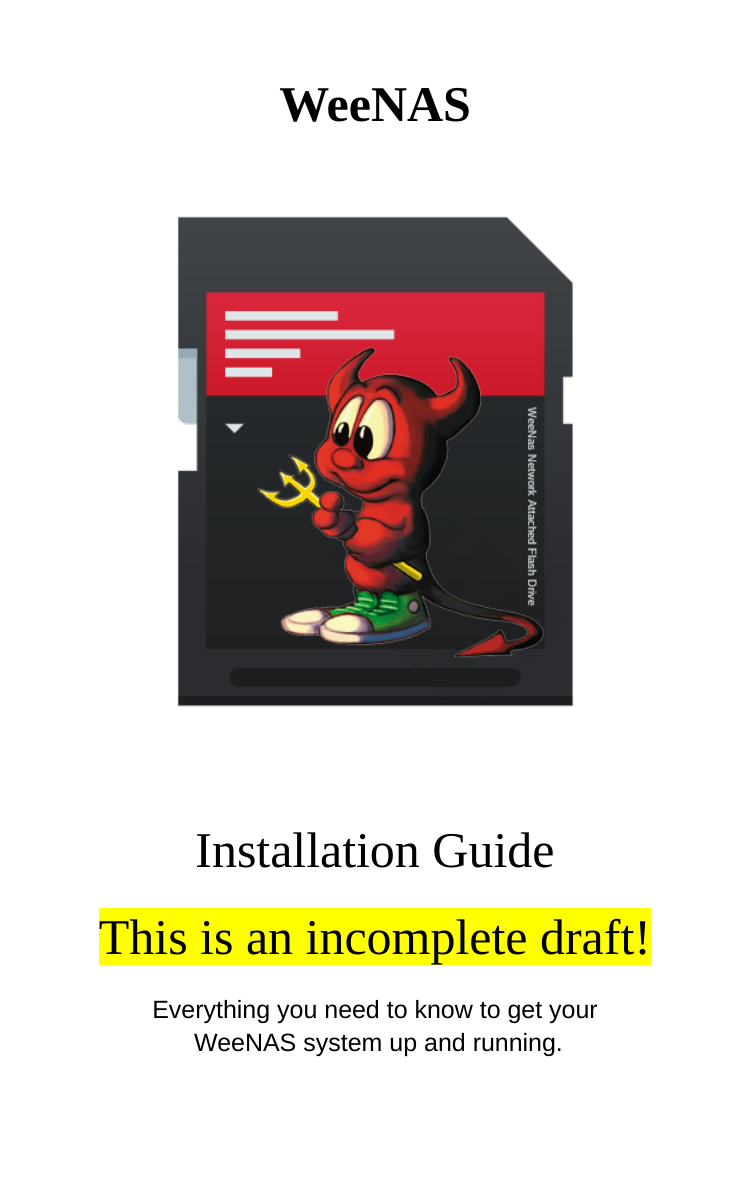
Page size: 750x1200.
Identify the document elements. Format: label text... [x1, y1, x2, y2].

text This is an incomplete draft! [75, 907, 675, 965]
picture [75, 162, 675, 762]
text Installation Guide [75, 820, 675, 878]
text WeeNAS [75, 75, 675, 132]
text Everything you need to know to get your WeeNAS system up and running. [75, 994, 675, 1056]
